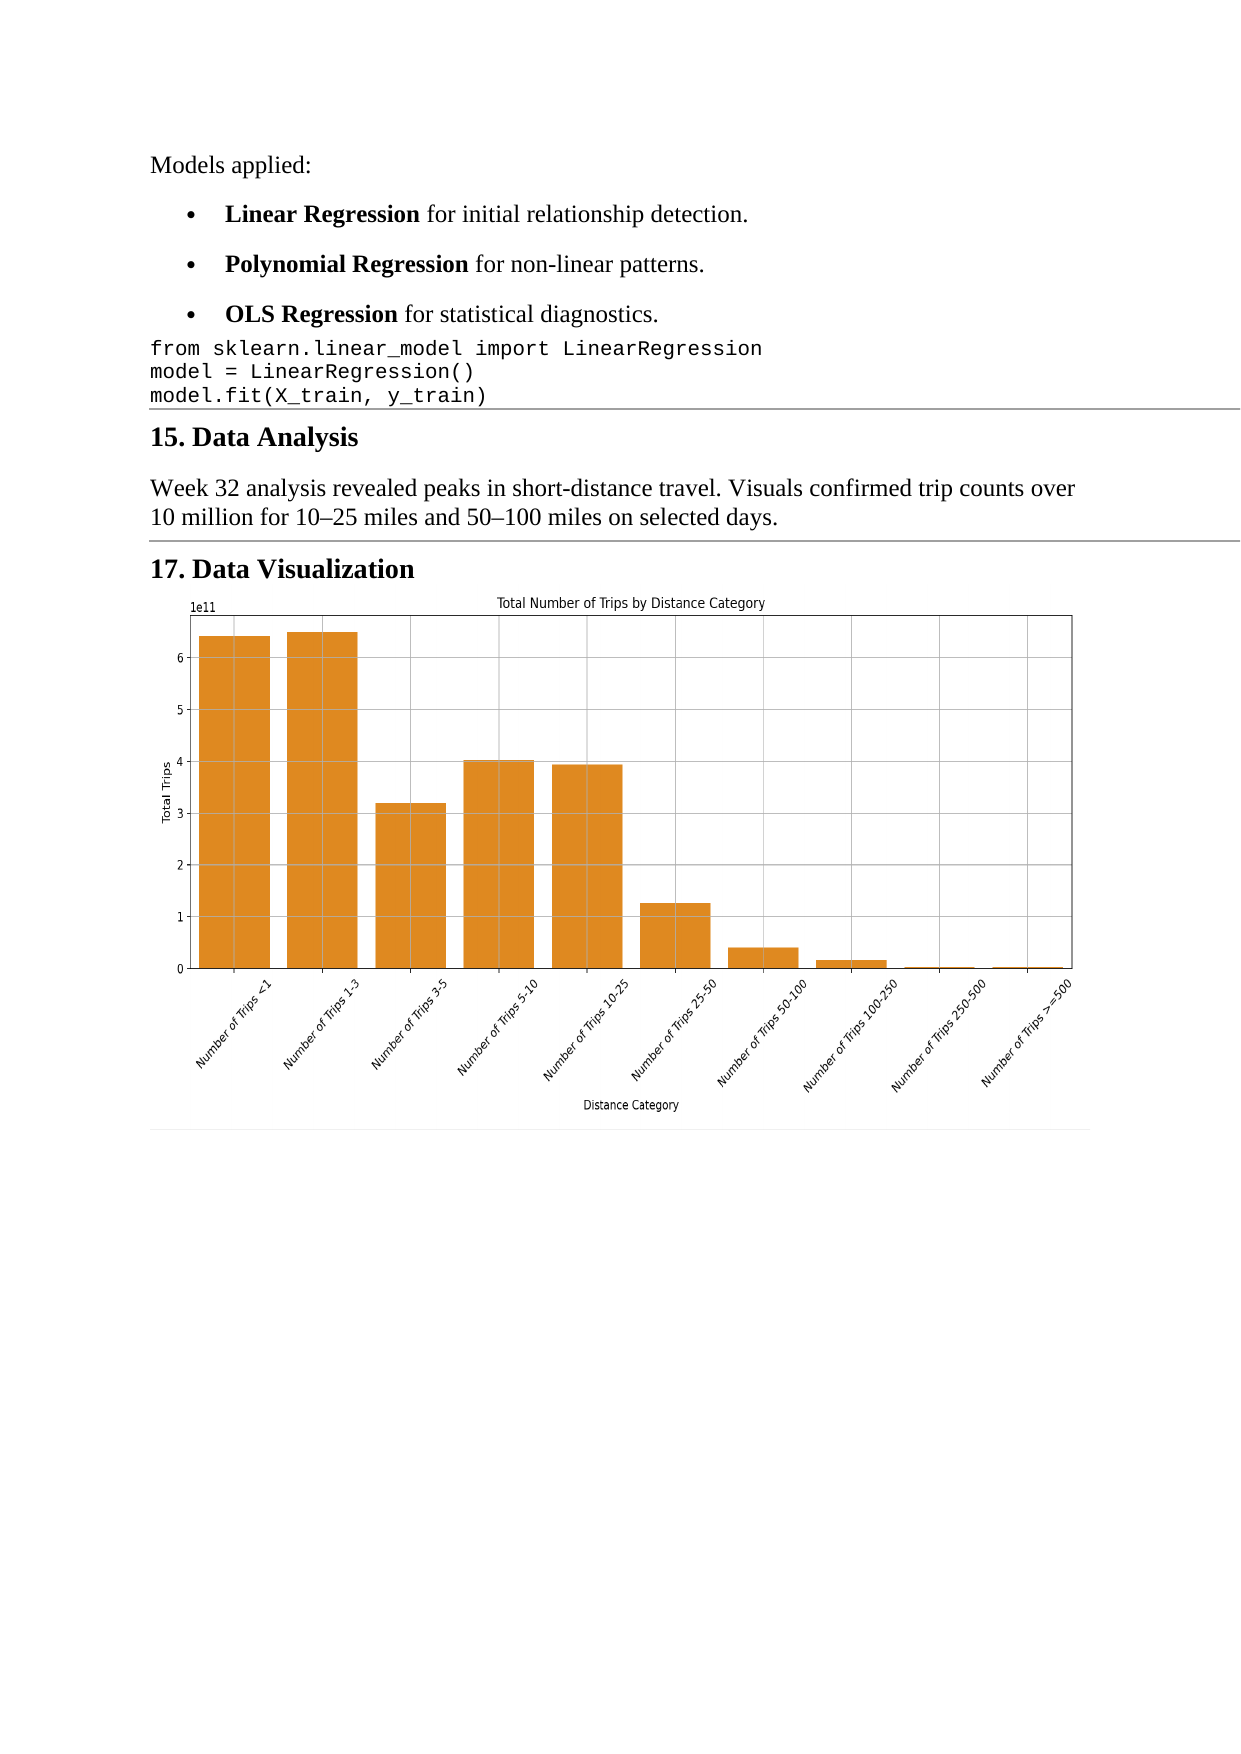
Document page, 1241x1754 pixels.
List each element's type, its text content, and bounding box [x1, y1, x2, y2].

text Models applied: [150, 150, 1090, 179]
text model.fit(X_train, y_train) [150, 385, 1090, 408]
text from sklearn.linear_model import LinearRegression [150, 338, 1090, 362]
list OLS Regression for statistical diagnostics. [187, 299, 1090, 327]
list Polynomial Regression for non-linear patterns. [187, 249, 1090, 278]
subtitle 15. Data Analysis [150, 420, 1090, 452]
text Week 32 analysis revealed peaks in short-distance travel. Visuals confirmed trip counts over 10 million for 10–25 miles and 50–100 miles on selected days. [150, 473, 1090, 531]
list Linear Regression for initial relationship detection. [187, 199, 1090, 228]
subtitle 17. Data Visualization [150, 552, 1090, 584]
text model = LinearRegression() [150, 362, 1090, 385]
